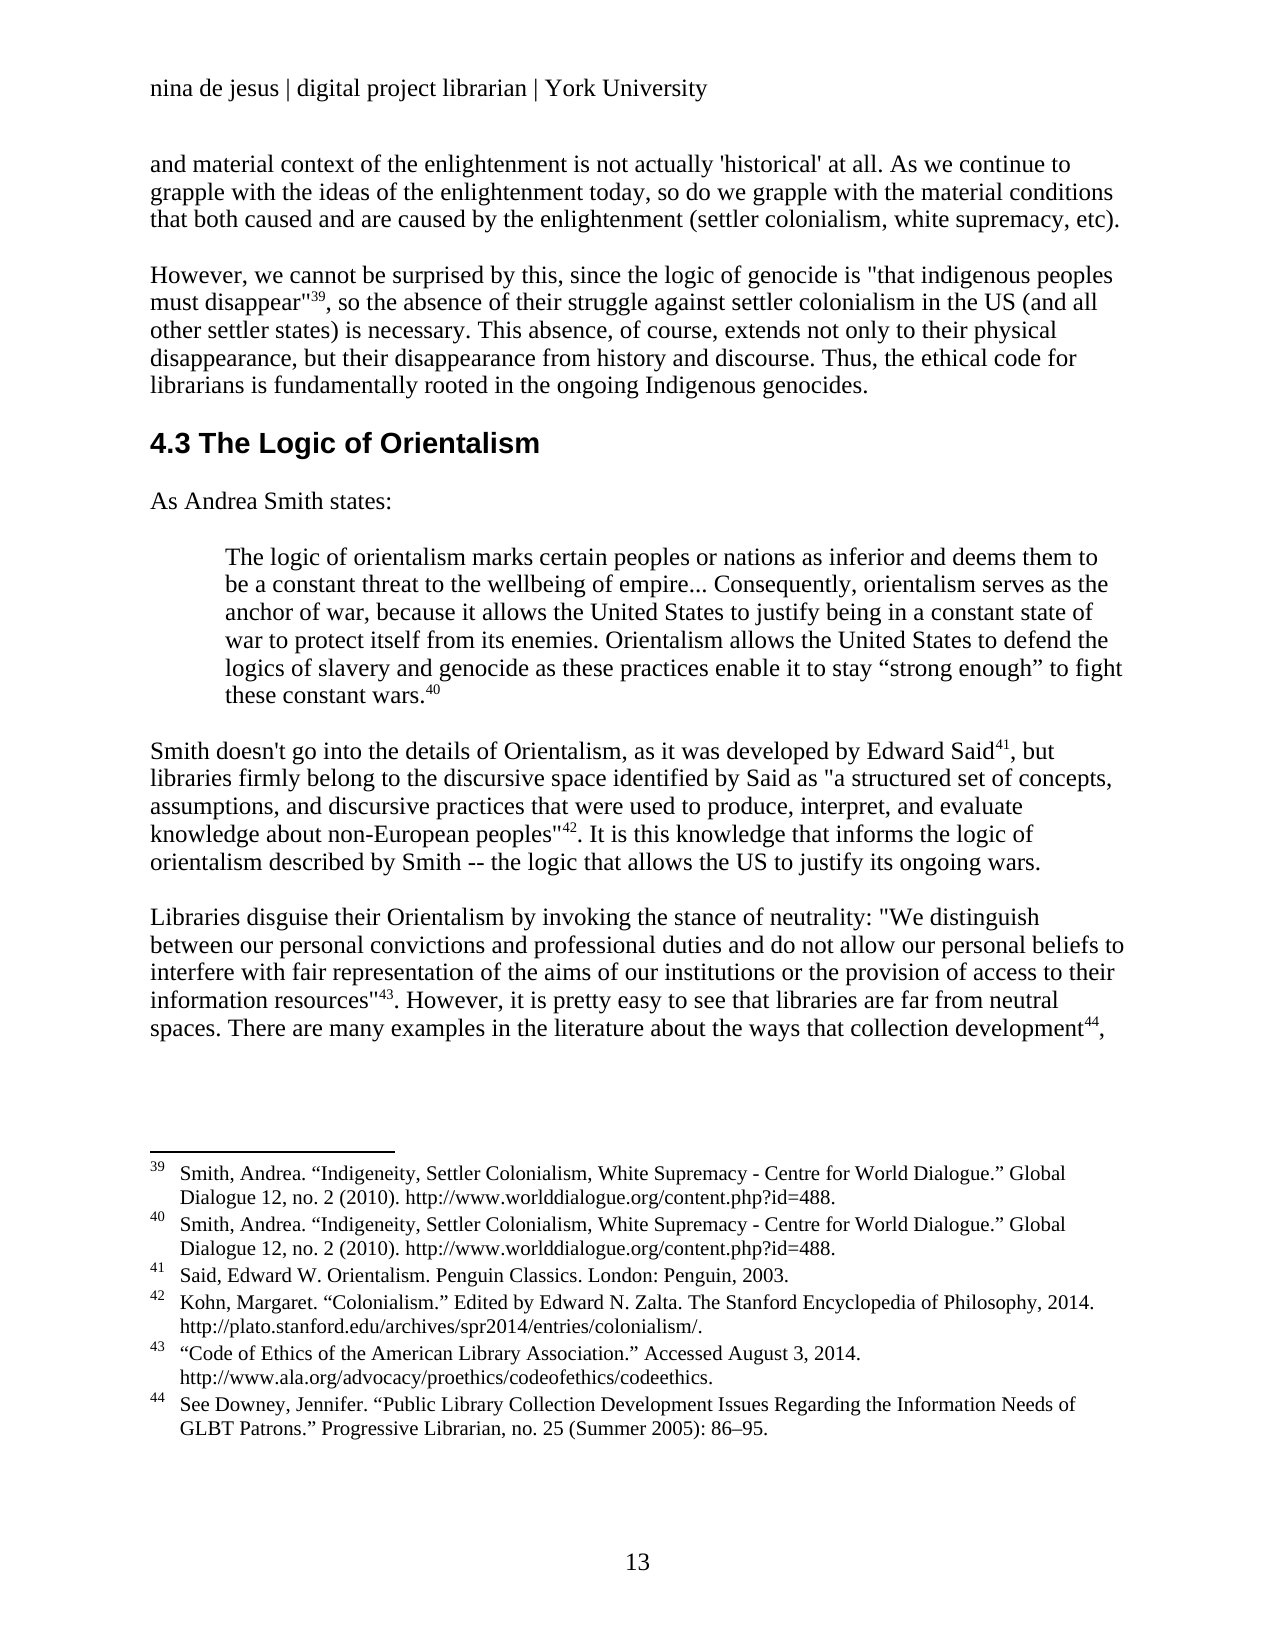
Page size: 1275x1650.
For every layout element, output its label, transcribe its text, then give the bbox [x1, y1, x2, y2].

text Said, Edward W. Orientalism. Penguin Classics. London: Penguin, 2003. [150, 1260, 1125, 1287]
text See Downey, Jennifer. “Public Library Collection Development Issues Regarding the Information Needs of GLBT Patrons.” Progressive Librarian, no. 25 (Summer 2005): 86–95. [150, 1389, 1125, 1440]
text Smith, Andrea. “Indigeneity, Settler Colonialism, White Supremacy - Centre for World Dialogue.” Global Dialogue 12, no. 2 (2010). http://www.worlddialogue.org/content.php?id=488. [150, 1209, 1125, 1260]
text and material context of the enlightenment is not actually 'historical' at all. As we continue to grapple with the ideas of the enlightenment today, so do we grapple with the material conditions that both caused and are caused by the enlightenment (settler colonialism, white supremacy, etc). [150, 150, 1125, 233]
text “Code of Ethics of the American Library Association.” Accessed August 3, 2014. http://www.ala.org/advocacy/proethics/codeofethics/codeethics. [150, 1338, 1125, 1389]
subtitle 4.3 The Logic of Orientalism [150, 427, 1125, 460]
text However, we cannot be surprised by this, since the logic of genocide is "that indigenous peoples must disappear", so the absence of their struggle against settler colonialism in the US (and all other settler states) is necessary. This absence, of course, extends not only to their physical disappearance, but their disappearance from history and discourse. Thus, the ethical code for librarians is fundamentally rooted in the ongoing Indigenous genocides. [150, 261, 1125, 399]
text As Andrea Smith states: [150, 487, 1125, 515]
text Kohn, Margaret. “Colonialism.” Edited by Edward N. Zalta. The Stanford Encyclopedia of Philosophy, 2014. http://plato.stanford.edu/archives/spr2014/entries/colonialism/. [150, 1287, 1125, 1338]
text Libraries disguise their Orientalism by invoking the stance of neutrality: "We distinguish between our personal convictions and professional duties and do not allow our personal beliefs to interfere with fair representation of the aims of our institutions or the provision of access to their information resources". However, it is pretty easy to see that libraries are far from neutral spaces. There are many examples in the literature about the ways that collection development, reference, cataloguing, and many other library functions reveal deep biases in how the library as an institution exists. More importantly, as Bivens-Tatum himself writes, "we can have a reasonable pluralism in society, but only if everyone acknowledges the authority of the public democratic institutions". In such as situation, it is impossible for neutrality to exist. [150, 903, 1125, 1042]
text The logic of orientalism marks certain peoples or nations as inferior and deems them to be a constant threat to the wellbeing of empire... Consequently, orientalism serves as the anchor of war, because it allows the United States to justify being in a constant state of war to protect itself from its enemies. Orientalism allows the United States to defend the logics of slavery and genocide as these practices enable it to stay “strong enough” to fight these constant wars. [225, 543, 1125, 709]
text Smith doesn't go into the details of Orientalism, as it was developed by Edward Said, but libraries firmly belong to the discursive space identified by Said as "a structured set of concepts, assumptions, and discursive practices that were used to produce, interpret, and evaluate knowledge about non-European peoples". It is this knowledge that informs the logic of orientalism described by Smith -- the logic that allows the US to justify its ongoing wars. [150, 737, 1125, 875]
text Smith, Andrea. “Indigeneity, Settler Colonialism, White Supremacy - Centre for World Dialogue.” Global Dialogue 12, no. 2 (2010). http://www.worlddialogue.org/content.php?id=488. [150, 1158, 1125, 1209]
